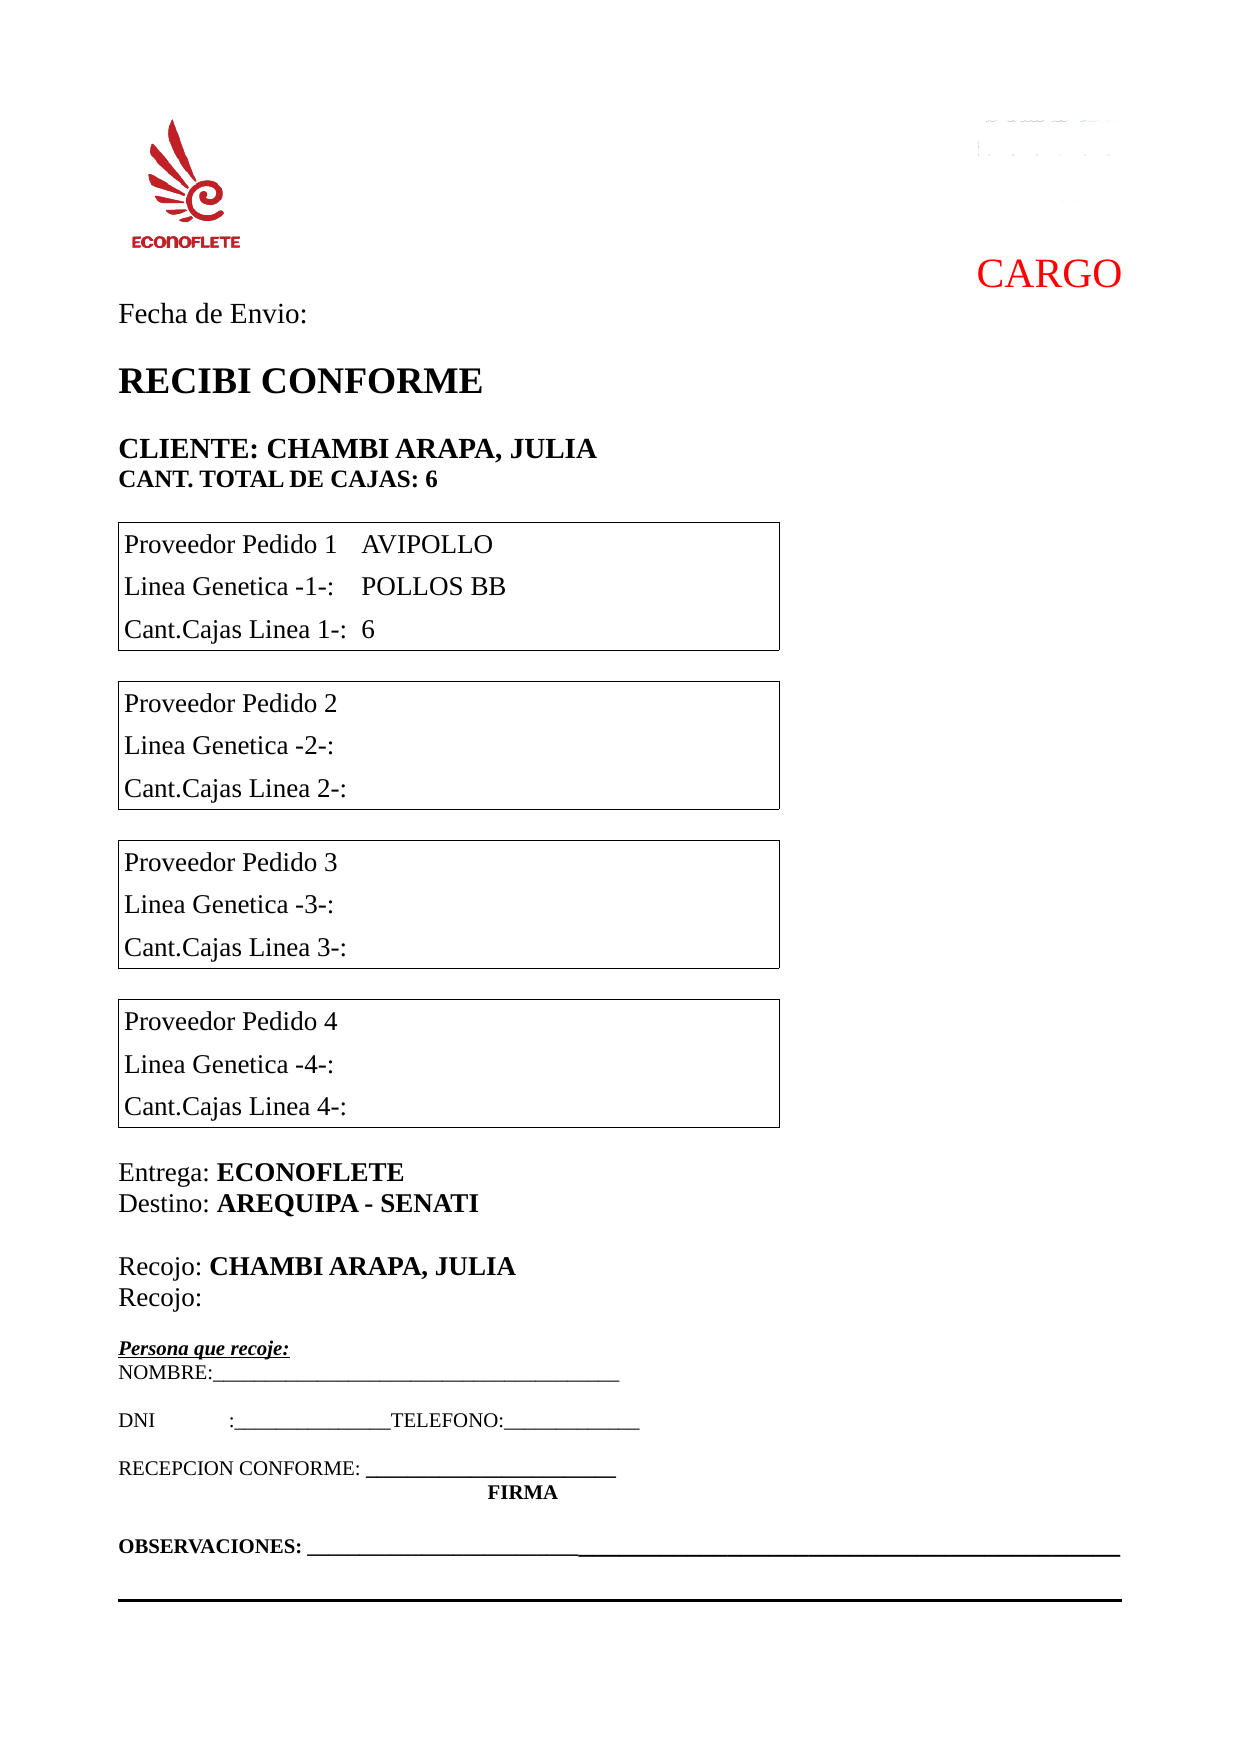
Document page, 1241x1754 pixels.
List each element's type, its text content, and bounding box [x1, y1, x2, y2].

text FIRMA [118, 1480, 1122, 1504]
table_cell [356, 810, 779, 840]
table_cell [118, 810, 356, 840]
table_cell Cant.Cajas Linea 4-: [119, 1085, 356, 1127]
table_cell [356, 766, 779, 809]
text Fecha de Envio: [118, 297, 1122, 330]
text CARGO [118, 224, 1122, 297]
table_cell 6 [356, 607, 779, 650]
table_cell Linea Genetica -4-: [119, 1042, 356, 1085]
table_cell Cant.Cajas Linea 3-: [119, 926, 356, 968]
table_cell [118, 969, 356, 999]
table_cell [356, 969, 779, 999]
table_cell Linea Genetica -2-: [119, 724, 356, 766]
table_cell Linea Genetica -3-: [119, 883, 356, 926]
text CANT. TOTAL DE CAJAS: 6 [118, 464, 1122, 493]
table_cell Proveedor Pedido 4 [119, 1000, 356, 1042]
text Recojo: [118, 1281, 1122, 1312]
table_cell Proveedor Pedido 2 [119, 682, 356, 724]
table_cell [356, 1000, 779, 1042]
table_cell Cant.Cajas Linea 1-: [119, 607, 356, 650]
text CLIENTE: CHAMBI ARAPA, JULIA [118, 431, 1122, 464]
text Destino: AREQUIPA - SENATI [118, 1187, 1122, 1218]
text OBSERVACIONES: __________________________________________________________________ [118, 1528, 1122, 1559]
table_header AVIPOLLO [356, 523, 779, 564]
table_cell [118, 651, 356, 681]
table_cell [356, 651, 779, 681]
text RECEPCION CONFORME: ________________________ [118, 1456, 1122, 1480]
table_cell [356, 682, 779, 724]
text RECIBI CONFORME [118, 359, 1122, 402]
table_cell Cant.Cajas Linea 2-: [119, 766, 356, 809]
table_cell [356, 724, 779, 766]
table_cell Linea Genetica -1-: [119, 565, 356, 607]
picture [118, 118, 254, 249]
table_cell [356, 883, 779, 926]
text Recojo: CHAMBI ARAPA, JULIA [118, 1249, 1122, 1281]
text Persona que recoje: [118, 1336, 1122, 1360]
table_cell Proveedor Pedido 3 [119, 841, 356, 883]
table_cell [356, 926, 779, 968]
text Entrega: ECONOFLETE [118, 1156, 1122, 1187]
text DNI :_______________TELEFONO:_____________ [118, 1408, 1122, 1432]
table_cell [356, 841, 779, 883]
table_cell [356, 1042, 779, 1085]
text NOMBRE:_______________________________________ [118, 1360, 1122, 1384]
table_cell [356, 1085, 779, 1127]
table_cell POLLOS BB [356, 565, 779, 607]
table_header Proveedor Pedido 1 [119, 523, 356, 564]
